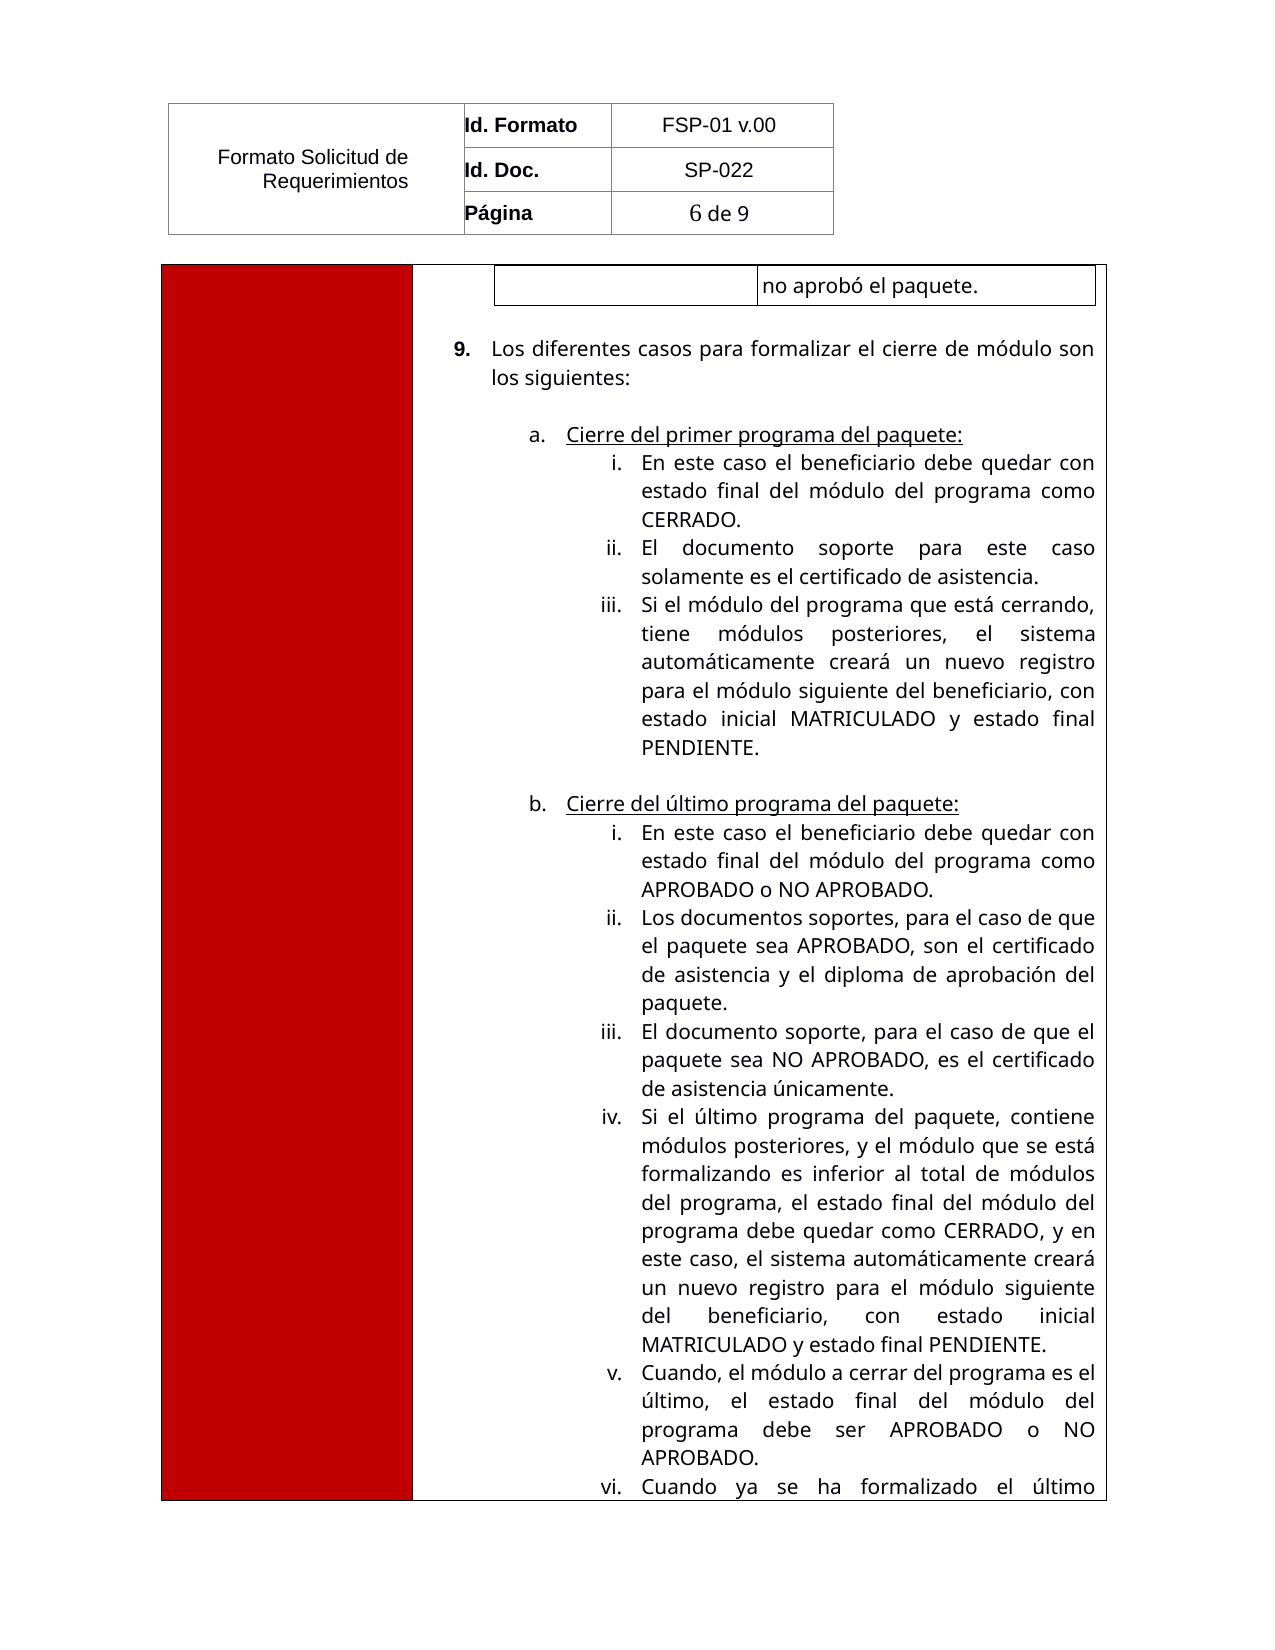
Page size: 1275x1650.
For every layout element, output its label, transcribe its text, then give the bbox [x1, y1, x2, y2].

table_cell [495, 266, 757, 305]
table_cell P-002 | Formalizar Cierre de Módulo Ingresar al sistema con un usuario con perfil de Institución. Seleccionar una Convocatoria. Seleccionar la opción de Menú “Cierre” → “Formalizar Cierre Módulo”. En esta opción de menú, aparece un listado de todos los beneficiarios matriculados y con relación vigente, según la convocatoria seleccionada, discriminándose por sede, paquete, programa, módulo y jornada. Así mismo, aparece el estado inicial y final del beneficiario con respecto al módulo. Los estados que pueden tener los beneficiarios en esta funcionalidad son los siguientes: En el presente listado, el estado inicial del beneficiario siempre será MATRICULADO. Mientras que el estado final puede tener las (4) opciones anteriormente mencionadas en la tabla de Estado Final. Los diferentes casos para formalizar el cierre de módulo son los siguientes: Cierre del primer programa del paquete: En este caso el beneficiario debe quedar con estado final del módulo del programa como CERRADO. El documento soporte para este caso solamente es el certificado de asistencia. Si el módulo del programa que está cerrando, tiene módulos posteriores, el sistema automáticamente creará un nuevo registro para el módulo siguiente del beneficiario, con estado inicial MATRICULADO y estado final PENDIENTE. Cierre del último programa del paquete: En este caso el beneficiario debe quedar con estado final del módulo del programa como APROBADO o NO APROBADO. Los documentos soportes, para el caso de que el paquete sea APROBADO, son el certificado de asistencia y el diploma de aprobación del paquete. El documento soporte, para el caso de que el paquete sea NO APROBADO, es el certificado de asistencia únicamente. Si el último programa del paquete, contiene módulos posteriores, y el módulo que se está formalizando es inferior al total de módulos del programa, el estado final del módulo del programa debe quedar como CERRADO, y en este caso, el sistema automáticamente creará un nuevo registro para el módulo siguiente del beneficiario, con estado inicial MATRICULADO y estado final PENDIENTE. Cuando, el módulo a cerrar del programa es el último, el estado final del módulo del programa debe ser APROBADO o NO APROBADO. Cuando ya se ha formalizado el último módulo del último programa del paquete, todos los estados finales del beneficiario para todos los módulos de programas del paquete, pasarán automáticamente al estado APROBADO o NO APROBADO. Para realizar la formalización del cierre del módulo del programa por beneficiario, el usuario debe oprimir el botón “F” de Formalizar Cierre de Módulo. Enseguida, el sistema mostrará un listado de documentos soportes requeridos, para realizar el cierre del módulo del programa a cerrar. Los documentos soportes requeridos, varían si es el primer módulo del primer programa o el último módulo del último programa, tal como se explica en el punto 9. El modelo de base de datos para evidenciar en base de datos los cambios realizados por el proceso de cierre de paquete es el siguiente [413, 265, 1106, 1500]
table_cell [162, 265, 412, 1500]
table_cell no aprobó el paquete. [758, 266, 1095, 305]
